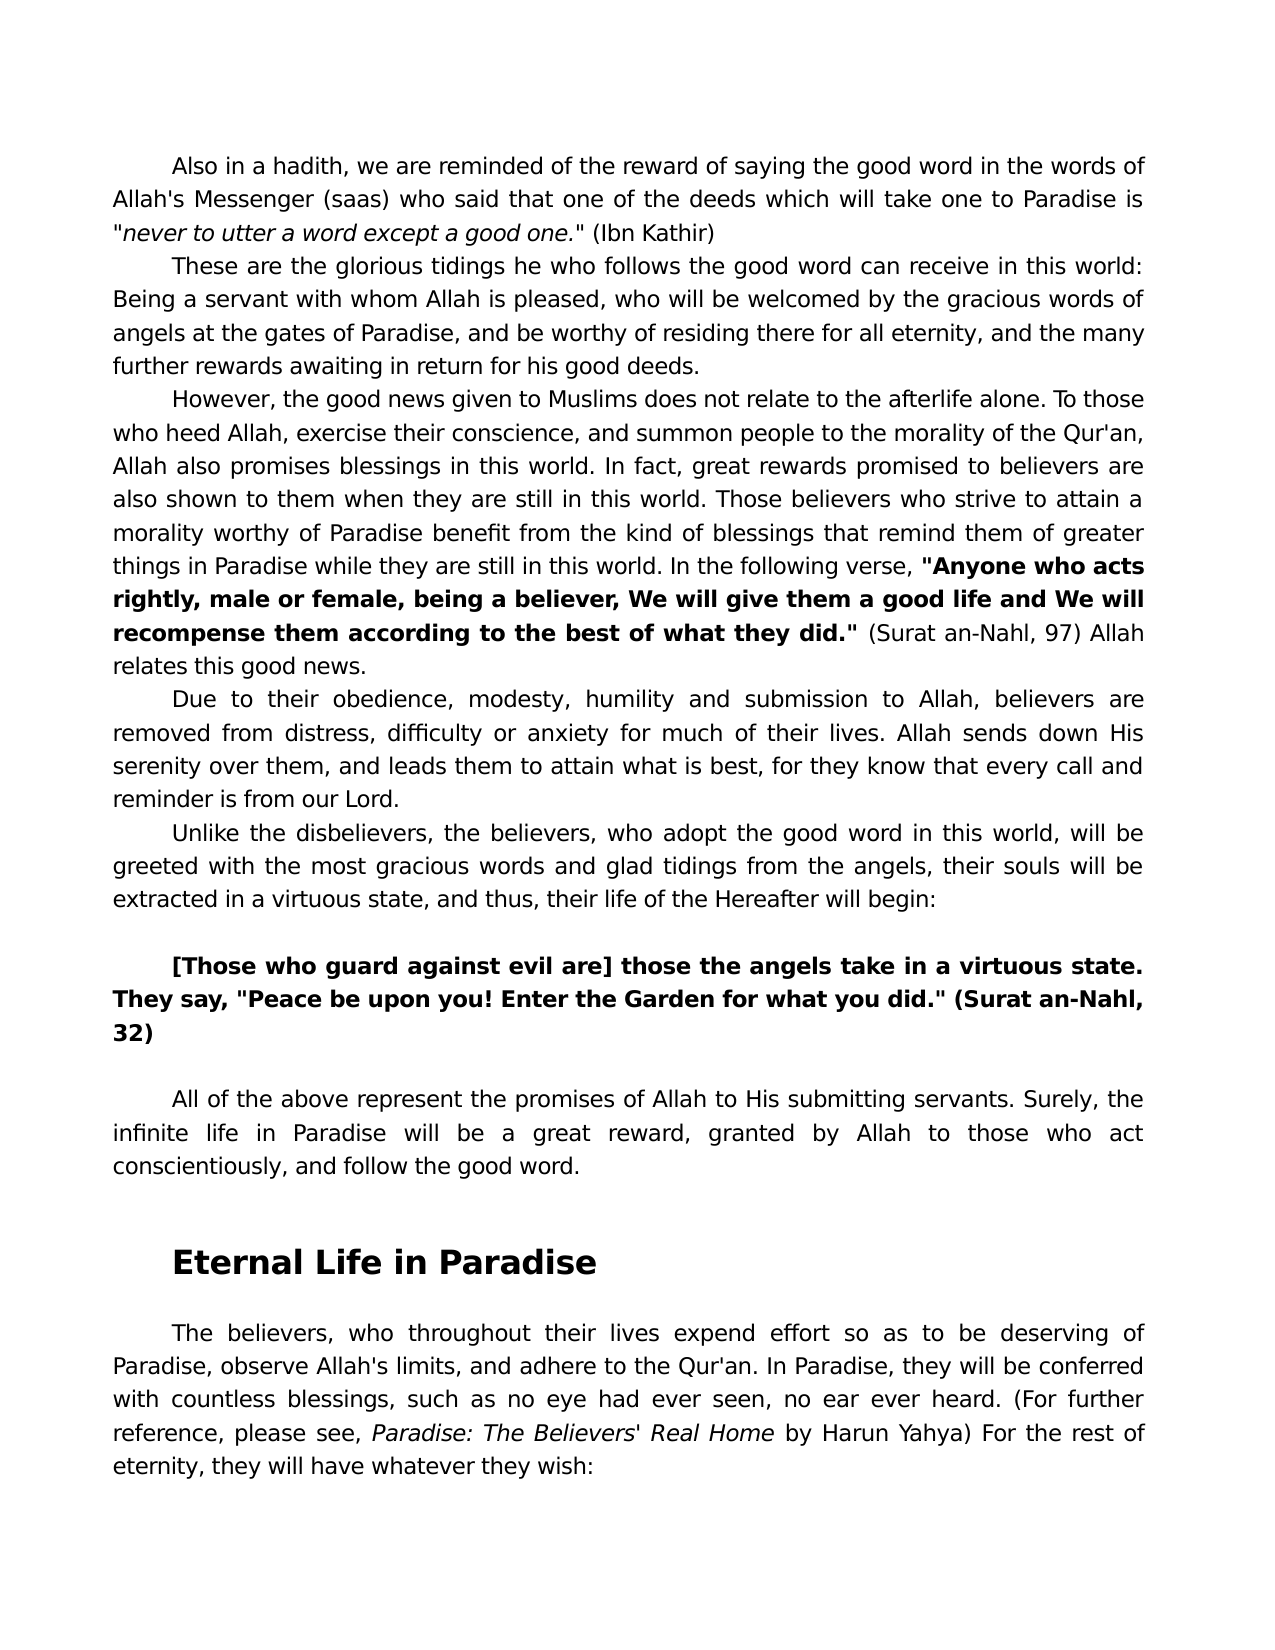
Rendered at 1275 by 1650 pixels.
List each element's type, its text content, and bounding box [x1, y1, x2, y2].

text These are the glorious tidings he who follows the good word can receive in this world: Being a servant with whom Allah is pleased, who will be welcomed by the gracious words of angels at the gates of Paradise, and be worthy of residing there for all eternity, and the many further rewards awaiting in return for his good deeds. [112, 248, 1145, 381]
text Eternal Life in Paradise [112, 1248, 1145, 1281]
text The believers, who throughout their lives expend effort so as to be deserving of Paradise, observe Allah's limits, and adhere to the Qur'an. In Paradise, they will be conferred with countless blessings, such as no eye had ever seen, no ear ever heard. (For further reference, please see, Paradise: The Believers' Real Home by Harun Yahya) For the rest of eternity, they will have whatever they wish: [112, 1314, 1145, 1481]
text Unlike the disbelievers, the believers, who adopt the good word in this world, will be greeted with the most gracious words and glad tidings from the angels, their souls will be extracted in a virtuous state, and thus, their life of the Hereafter will begin: [112, 814, 1145, 914]
text Due to their obedience, modesty, humility and submission to Allah, believers are removed from distress, difficulty or anxiety for much of their lives. Allah sends down His serenity over them, and leads them to attain what is best, for they know that every call and reminder is from our Lord. [112, 681, 1145, 814]
text All of the above represent the promises of Allah to His submitting servants. Surely, the infinite life in Paradise will be a great reward, granted by Allah to those who act conscientiously, and follow the good word. [112, 1081, 1145, 1181]
text [Those who guard against evil are] those the angels take in a virtuous state. They say, "Peace be upon you! Enter the Garden for what you did." (Surat an-Nahl, 32) [112, 948, 1145, 1048]
text Also in a hadith, we are reminded of the reward of saying the good word in the words of Allah's Messenger (saas) who said that one of the deeds which will take one to Paradise is "never to utter a word except a good one." (Ibn Kathir) [112, 148, 1145, 248]
text However, the good news given to Muslims does not relate to the afterlife alone. To those who heed Allah, exercise their conscience, and summon people to the morality of the Qur'an, Allah also promises blessings in this world. In fact, great rewards promised to believers are also shown to them when they are still in this world. Those believers who strive to attain a morality worthy of Paradise benefit from the kind of blessings that remind them of greater things in Paradise while they are still in this world. In the following verse, "Anyone who acts rightly, male or female, being a believer, We will give them a good life and We will recompense them according to the best of what they did." (Surat an-Nahl, 97) Allah relates this good news. [112, 381, 1145, 681]
